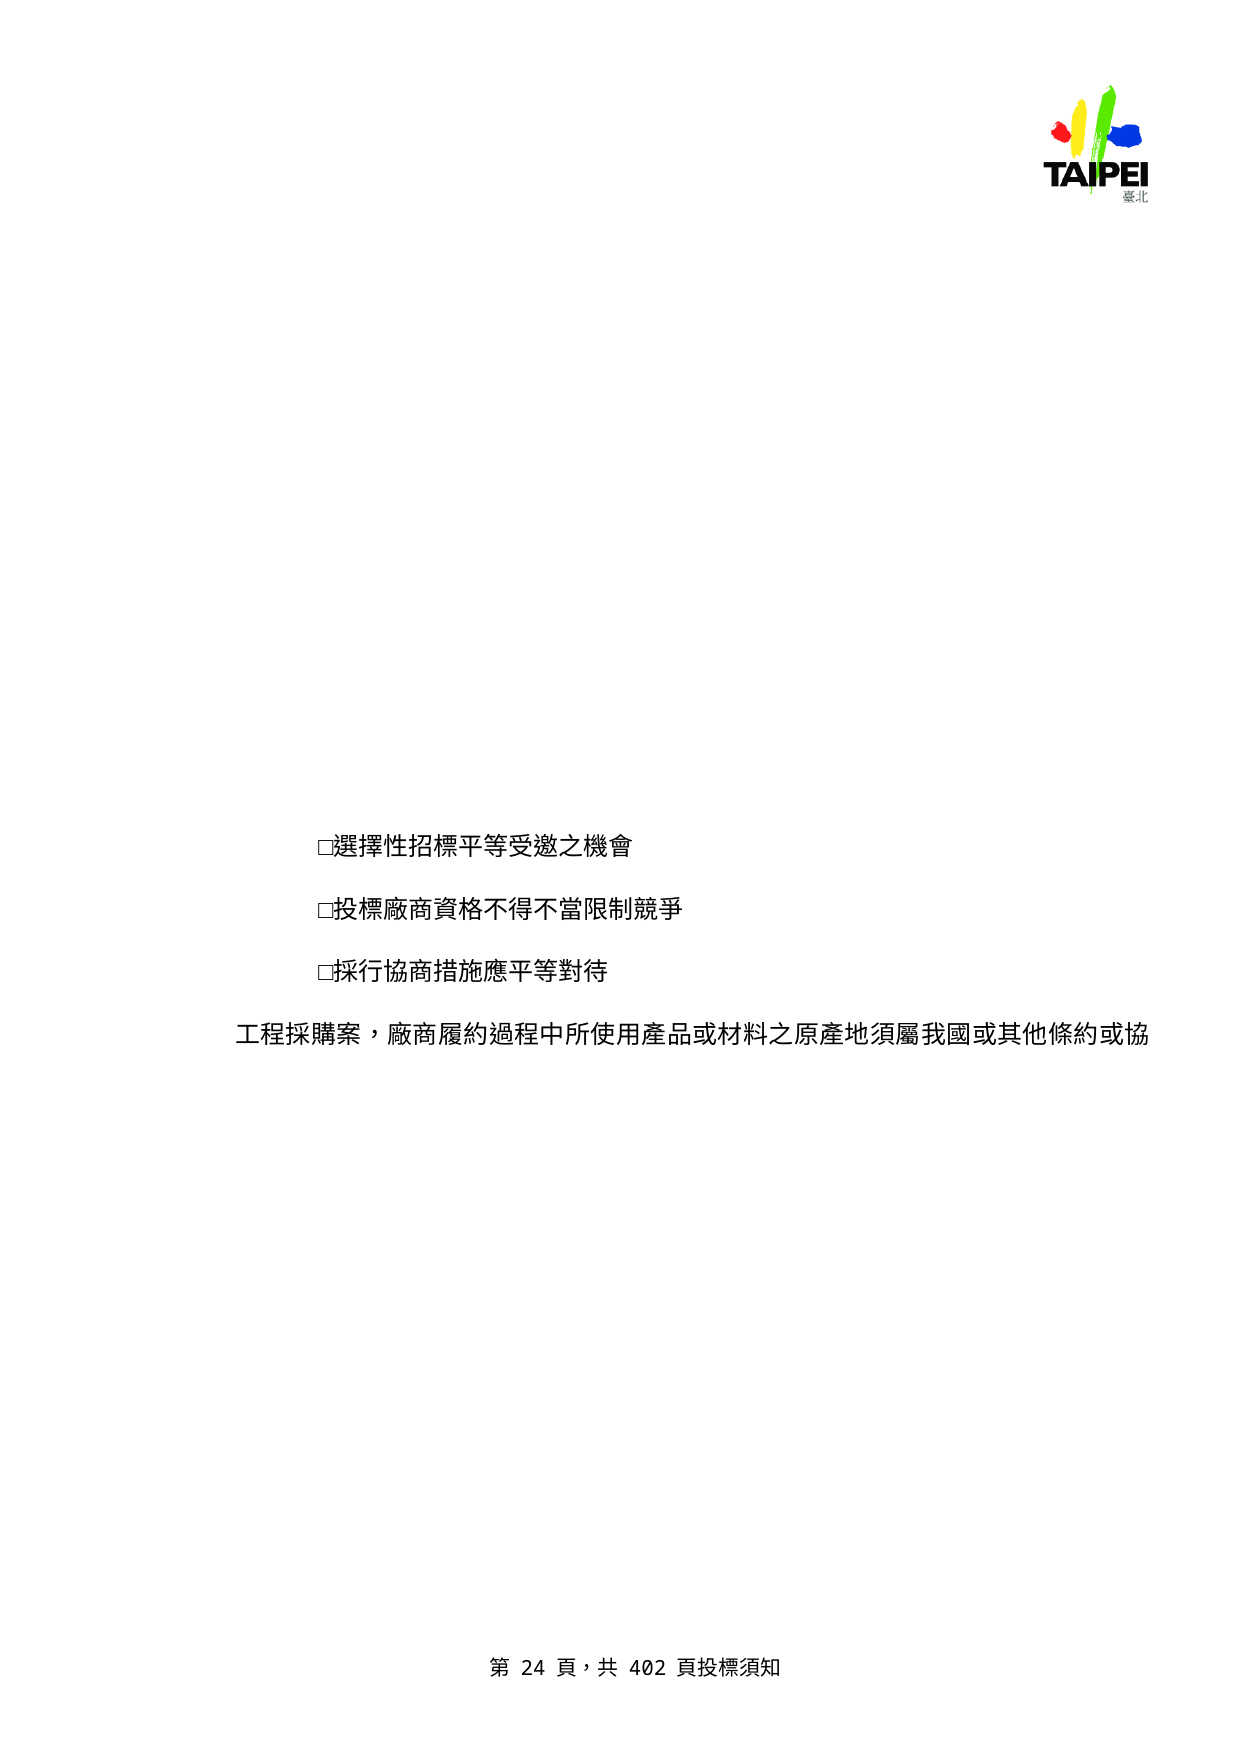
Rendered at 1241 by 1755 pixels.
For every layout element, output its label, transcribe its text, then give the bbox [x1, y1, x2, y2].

text □選擇性招標平等受邀之機會 [318, 803, 1152, 866]
text □投標廠商資格不得不當限制競爭 [318, 866, 1152, 928]
text 工程採購案，廠商履約過程中所使用產品或材料之原產地須屬我國或其他條約或協 [235, 991, 1152, 1053]
text □採行協商措施應平等對待 [318, 928, 1152, 991]
